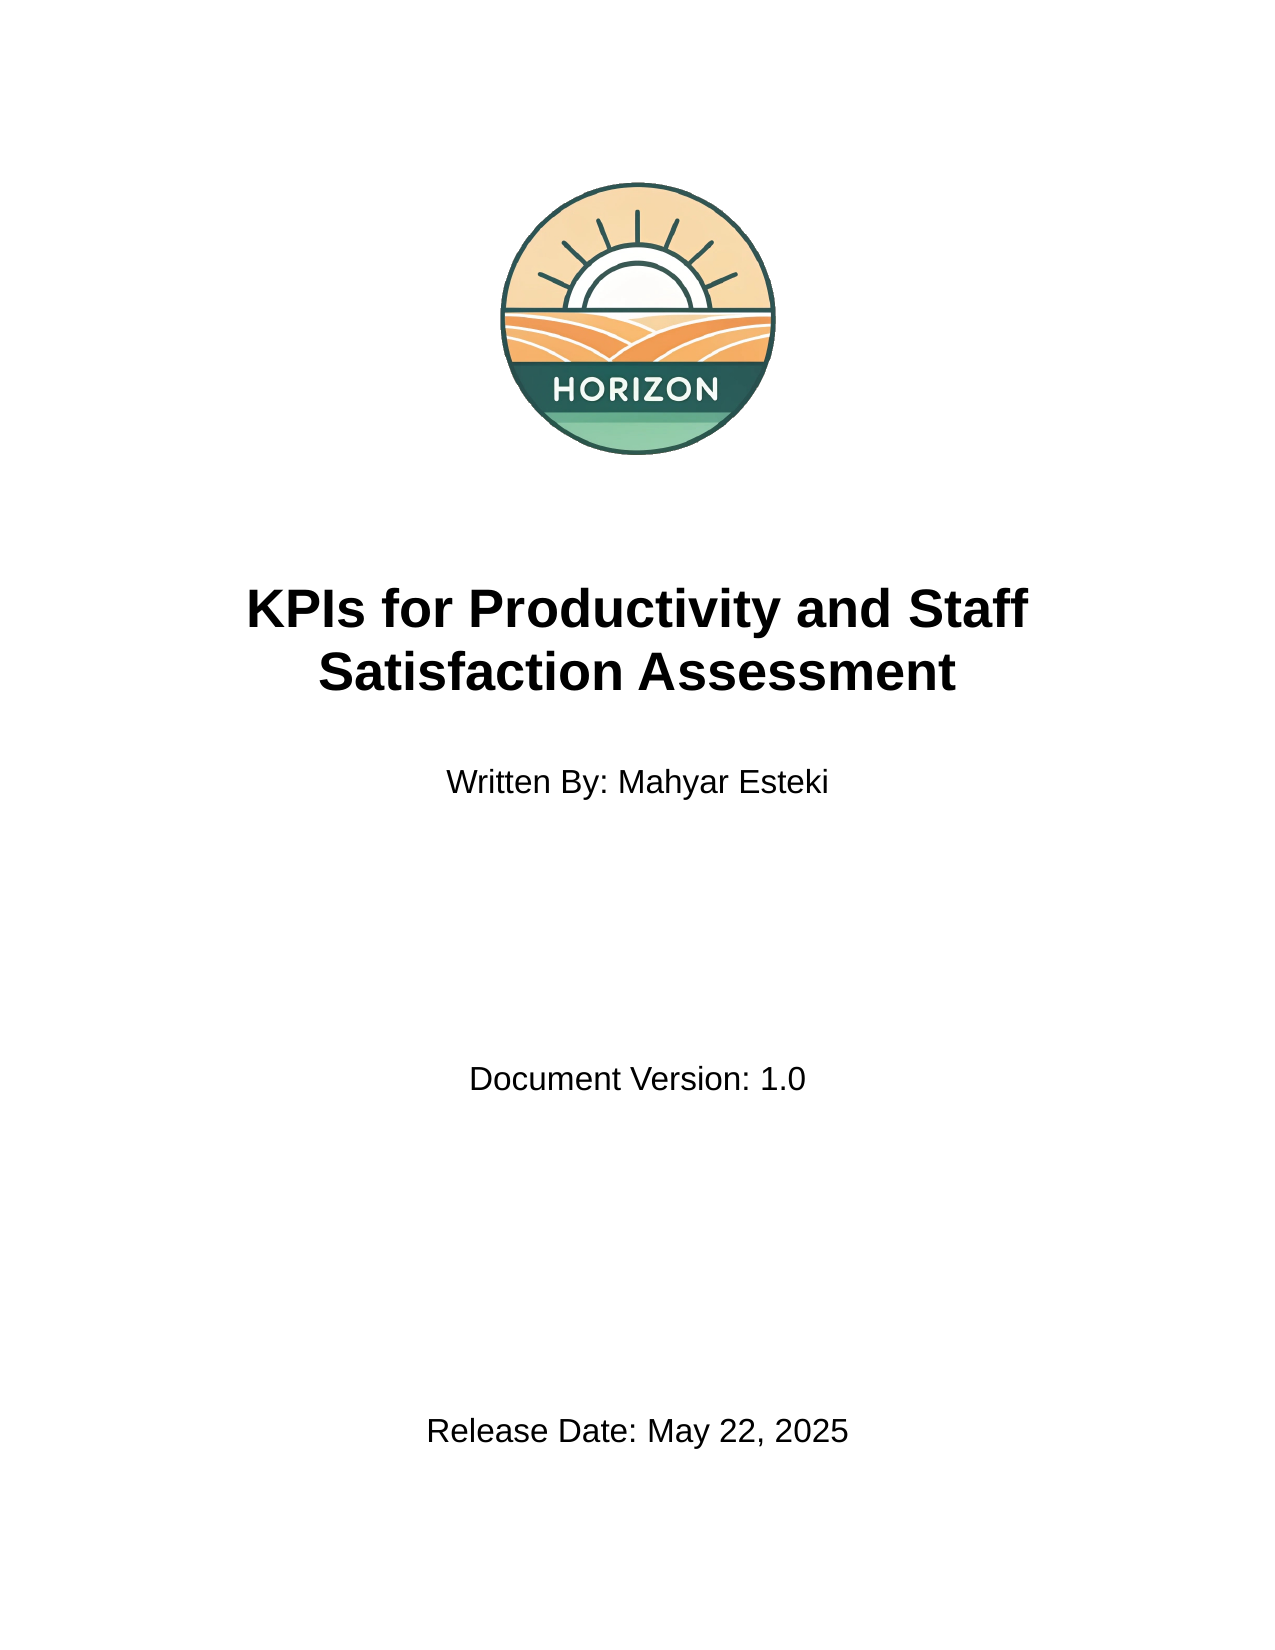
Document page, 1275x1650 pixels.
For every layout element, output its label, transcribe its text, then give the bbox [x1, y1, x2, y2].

text Written By: Mahyar Esteki [118, 762, 1157, 800]
text Document Version: 1.0 [118, 1058, 1157, 1097]
text Release Date: May 22, 2025 [118, 1411, 1157, 1449]
title KPIs for Productivity and Staff Satisfaction Assessment [118, 577, 1157, 702]
picture [494, 176, 781, 459]
